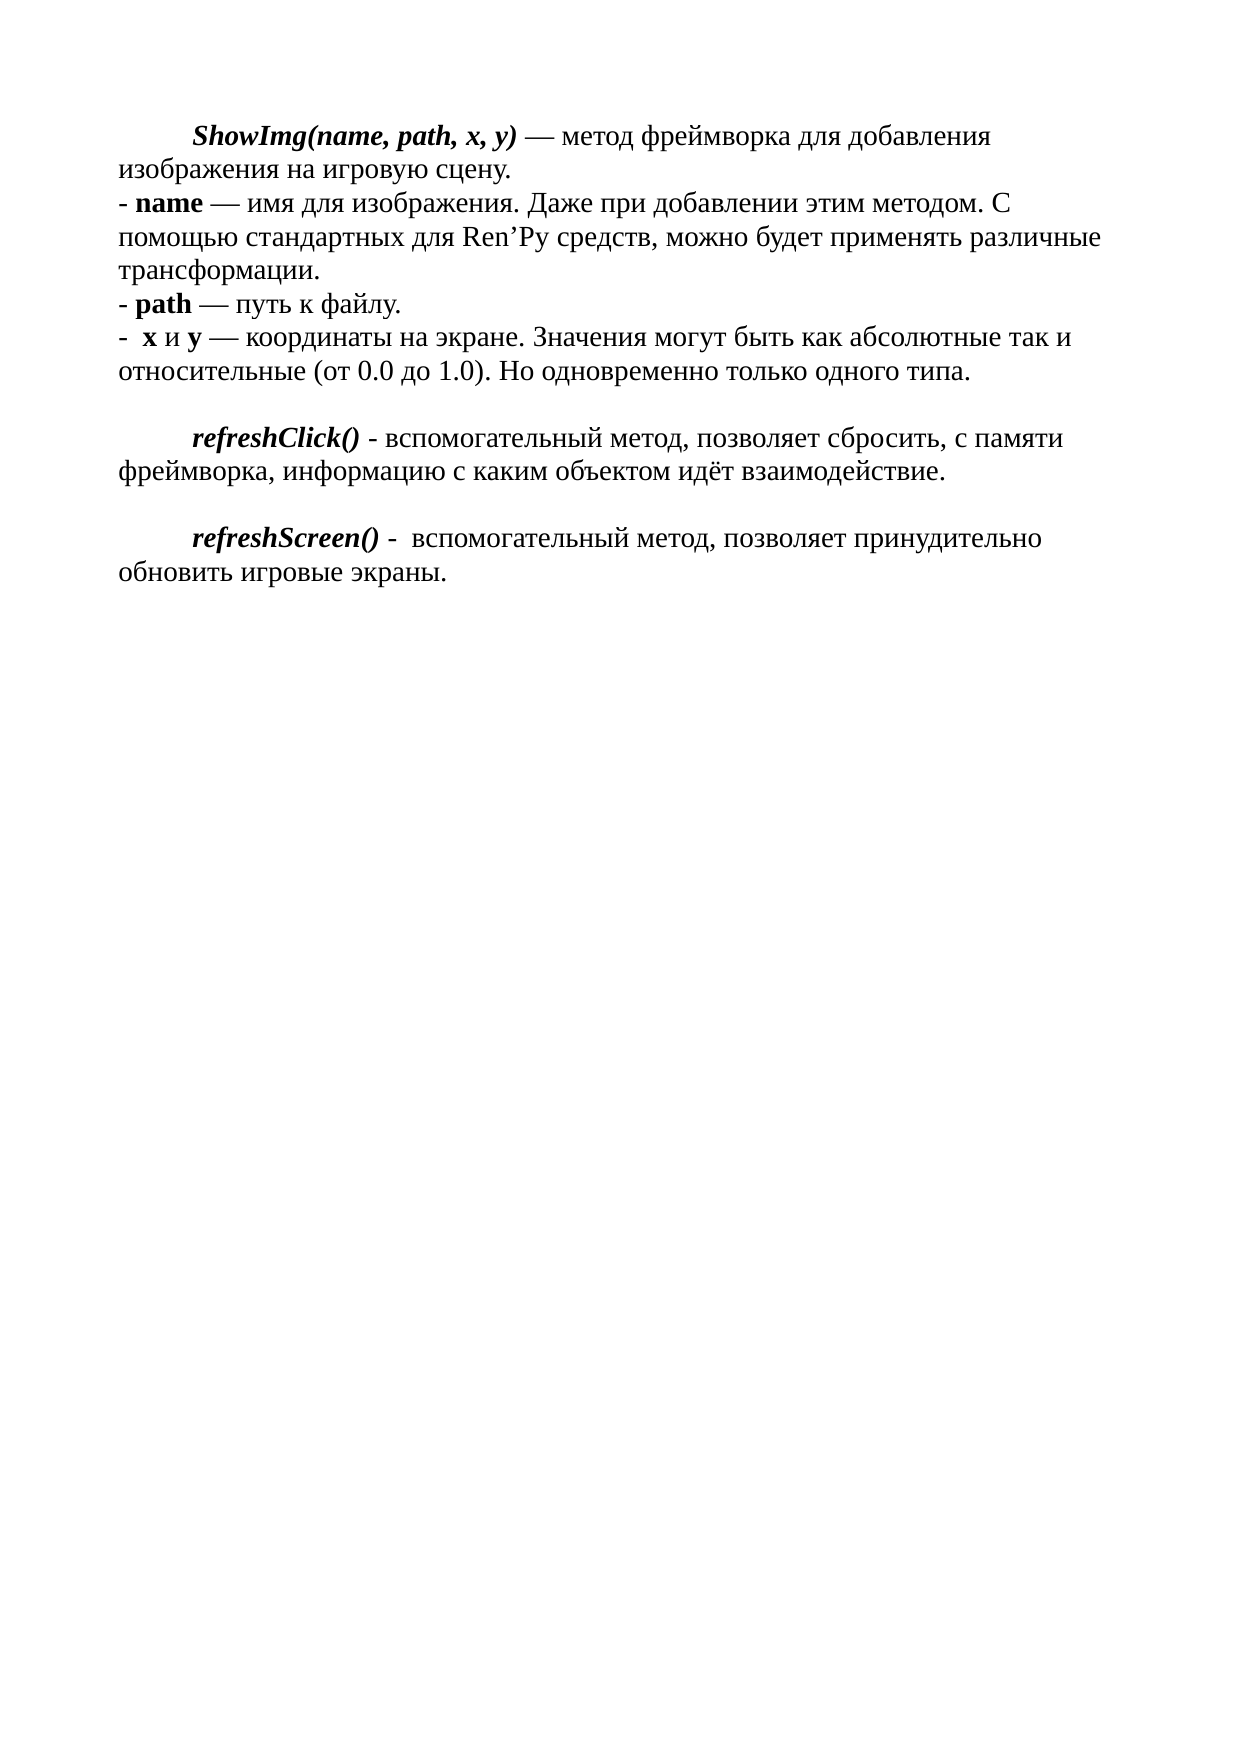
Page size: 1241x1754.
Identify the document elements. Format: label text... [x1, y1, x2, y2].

text - name — имя для изображения. Даже при добавлении этим методом. С помощью стандартных для Ren’Py средств, можно будет применять различные трансформации. [118, 185, 1122, 286]
text ShowImg(name, path, x, y) — метод фреймворка для добавления изображения на игровую сцену. [118, 118, 1122, 185]
text refreshClick() - вспомогательный метод, позволяет сбросить, с памяти фреймворка, информацию с каким объектом идёт взаимодействие. [118, 420, 1122, 487]
text refreshScreen() - вспомогательный метод, позволяет принудительно обновить игровые экраны. [118, 521, 1122, 588]
text - path — путь к файлу. [118, 286, 1122, 319]
text - x и y — координаты на экране. Значения могут быть как абсолютные так и относительные (от 0.0 до 1.0). Но одновременно только одного типа. [118, 319, 1122, 386]
